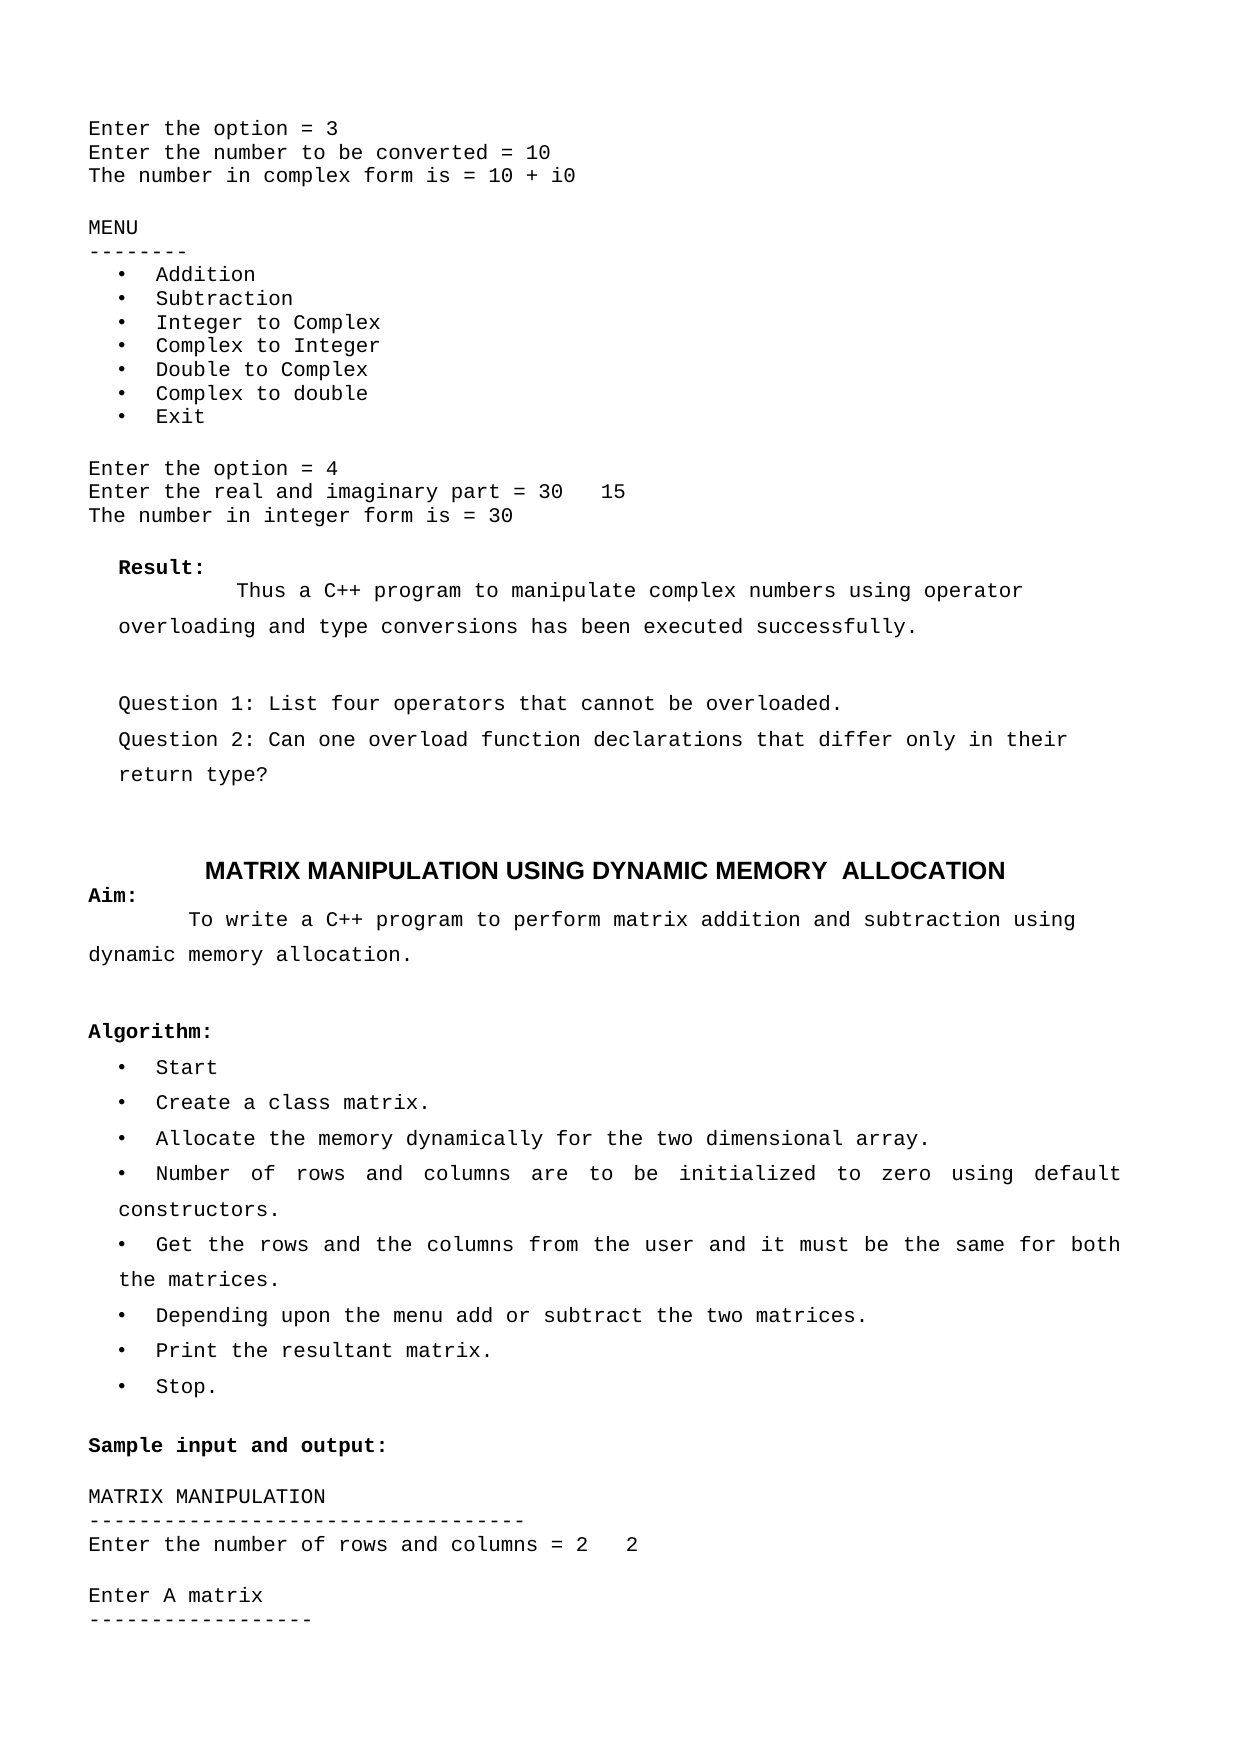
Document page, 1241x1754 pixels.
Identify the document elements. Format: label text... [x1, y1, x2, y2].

text Algorithm: [88, 1022, 1122, 1045]
text MATRIX MANIPULATION USING DYNAMIC MEMORY ALLOCATION [88, 856, 1122, 885]
text -------- [88, 241, 1122, 264]
text Thus a C++ program to manipulate complex numbers using operator overloading and type conversions has been executed successfully. [118, 581, 1122, 639]
text Question 2: Can one overload function declarations that differ only in their return type? [118, 729, 1122, 788]
list Addition [81, 264, 1122, 288]
list Double to Complex [81, 359, 1122, 383]
list Depending upon the menu add or subtract the two matrices. [81, 1305, 1122, 1328]
text Enter the option = 3 [88, 118, 1122, 142]
text Sample input and output: [88, 1435, 1122, 1458]
text MENU [88, 217, 1122, 241]
list Start [81, 1057, 1122, 1081]
list Complex to double [81, 383, 1122, 406]
text ------------------ [88, 1609, 1122, 1633]
list Subtraction [81, 288, 1122, 312]
list Stop. [81, 1376, 1122, 1399]
list Print the resultant matrix. [81, 1340, 1122, 1364]
text Enter the option = 4 [88, 458, 1122, 482]
text Result: [118, 557, 1122, 581]
text To write a C++ program to perform matrix addition and subtraction using dynamic memory allocation. [88, 909, 1122, 968]
list Allocate the memory dynamically for the two dimensional array. [81, 1128, 1122, 1151]
text Enter the number to be converted = 10 [88, 142, 1122, 165]
list Integer to Complex [81, 312, 1122, 335]
text Enter the number of rows and columns = 2 2 [88, 1534, 1122, 1557]
list Number of rows and columns are to be initialized to zero using default constructors. [81, 1163, 1122, 1222]
text The number in integer form is = 30 [88, 505, 1122, 529]
list Create a class matrix. [81, 1092, 1122, 1116]
text ----------------------------------- [88, 1510, 1122, 1534]
text Enter A matrix [88, 1585, 1122, 1609]
text Enter the real and imaginary part = 30 15 [88, 482, 1122, 505]
text MATRIX MANIPULATION [88, 1486, 1122, 1510]
list Exit [81, 406, 1122, 430]
text Question 1: List four operators that cannot be overloaded. [118, 693, 1122, 717]
list Get the rows and the columns from the user and it must be the same for both the matrices. [81, 1234, 1122, 1293]
list Complex to Integer [81, 335, 1122, 359]
text The number in complex form is = 10 + i0 [88, 165, 1122, 189]
text Aim: [88, 885, 1122, 909]
